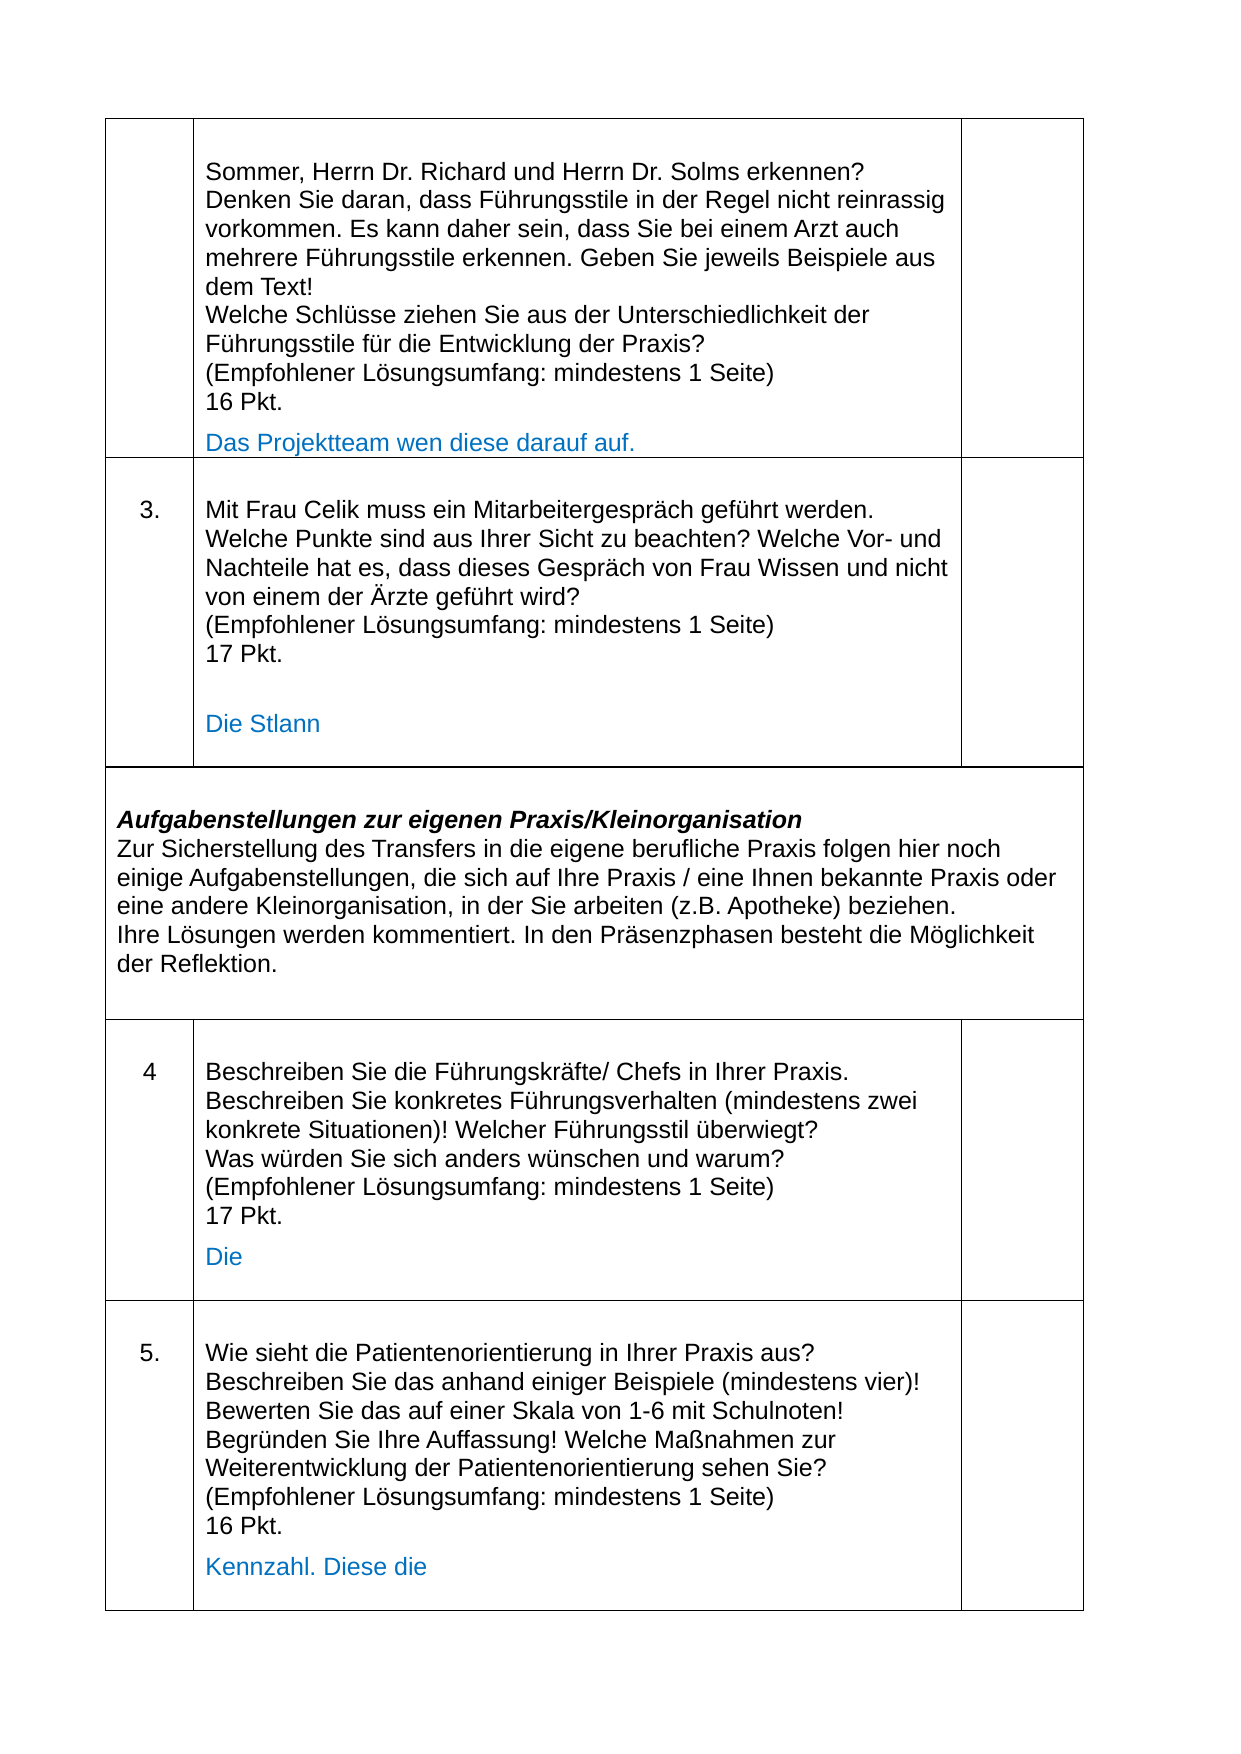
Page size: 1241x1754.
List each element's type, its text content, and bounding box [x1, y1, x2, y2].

table_cell 5. [106, 1301, 193, 1609]
table_cell [962, 119, 1083, 457]
table_cell [962, 1301, 1083, 1609]
table_cell Sommer, Herrn Dr. Richard und Herrn Dr. Solms erkennen? Denken Sie daran, dass Führungsstile in der Regel nicht reinrassig vorkommen. Es kann daher sein, dass Sie bei einem Arzt auch mehrere Führungsstile erkennen. Geben Sie jeweils Beispiele aus dem Text! Welche Schlüsse ziehen Sie aus der Unterschiedlichkeit der Führungsstile für die Entwicklung der Praxis? (Empfohlener Lösungsumfang: mindestens 1 Seite) 16 Pkt. Das Projektteam wen diese darauf auf. [194, 119, 961, 457]
table_cell [106, 119, 193, 457]
table_cell Aufgabenstellungen zur eigenen Praxis/Kleinorganisation Zur Sicherstellung des Transfers in die eigene berufliche Praxis folgen hier noch einige Aufgabenstellungen, die sich auf Ihre Praxis / eine Ihnen bekannte Praxis oder eine andere Kleinorganisation, in der Sie arbeiten (z.B. Apotheke) beziehen. Ihre Lösungen werden kommentiert. In den Präsenzphasen besteht die Möglichkeit der Reflektion. [106, 768, 1083, 1019]
table_cell Beschreiben Sie die Führungskräfte/ Chefs in Ihrer Praxis. Beschreiben Sie konkretes Führungsverhalten (mindestens zwei konkrete Situationen)! Welcher Führungsstil überwiegt? Was würden Sie sich anders wünschen und warum? (Empfohlener Lösungsumfang: mindestens 1 Seite) 17 Pkt. Die [194, 1020, 961, 1300]
table_cell [962, 1020, 1083, 1300]
table_cell Wie sieht die Patientenorientierung in Ihrer Praxis aus? Beschreiben Sie das anhand einiger Beispiele (mindestens vier)! Bewerten Sie das auf einer Skala von 1-6 mit Schulnoten! Begründen Sie Ihre Auffassung! Welche Maßnahmen zur Weiterentwicklung der Patientenorientierung sehen Sie? (Empfohlener Lösungsumfang: mindestens 1 Seite) 16 Pkt. Kennzahl. Diese die [194, 1301, 961, 1609]
table_cell Mit Frau Celik muss ein Mitarbeitergespräch geführt werden. Welche Punkte sind aus Ihrer Sicht zu beachten? Welche Vor- und Nachteile hat es, dass dieses Gespräch von Frau Wissen und nicht von einem der Ärzte geführt wird? (Empfohlener Lösungsumfang: mindestens 1 Seite) 17 Pkt. Die Stlann [194, 458, 961, 766]
table_cell 4 [106, 1020, 193, 1300]
table_cell [962, 458, 1083, 766]
table_cell 3. [106, 458, 193, 766]
